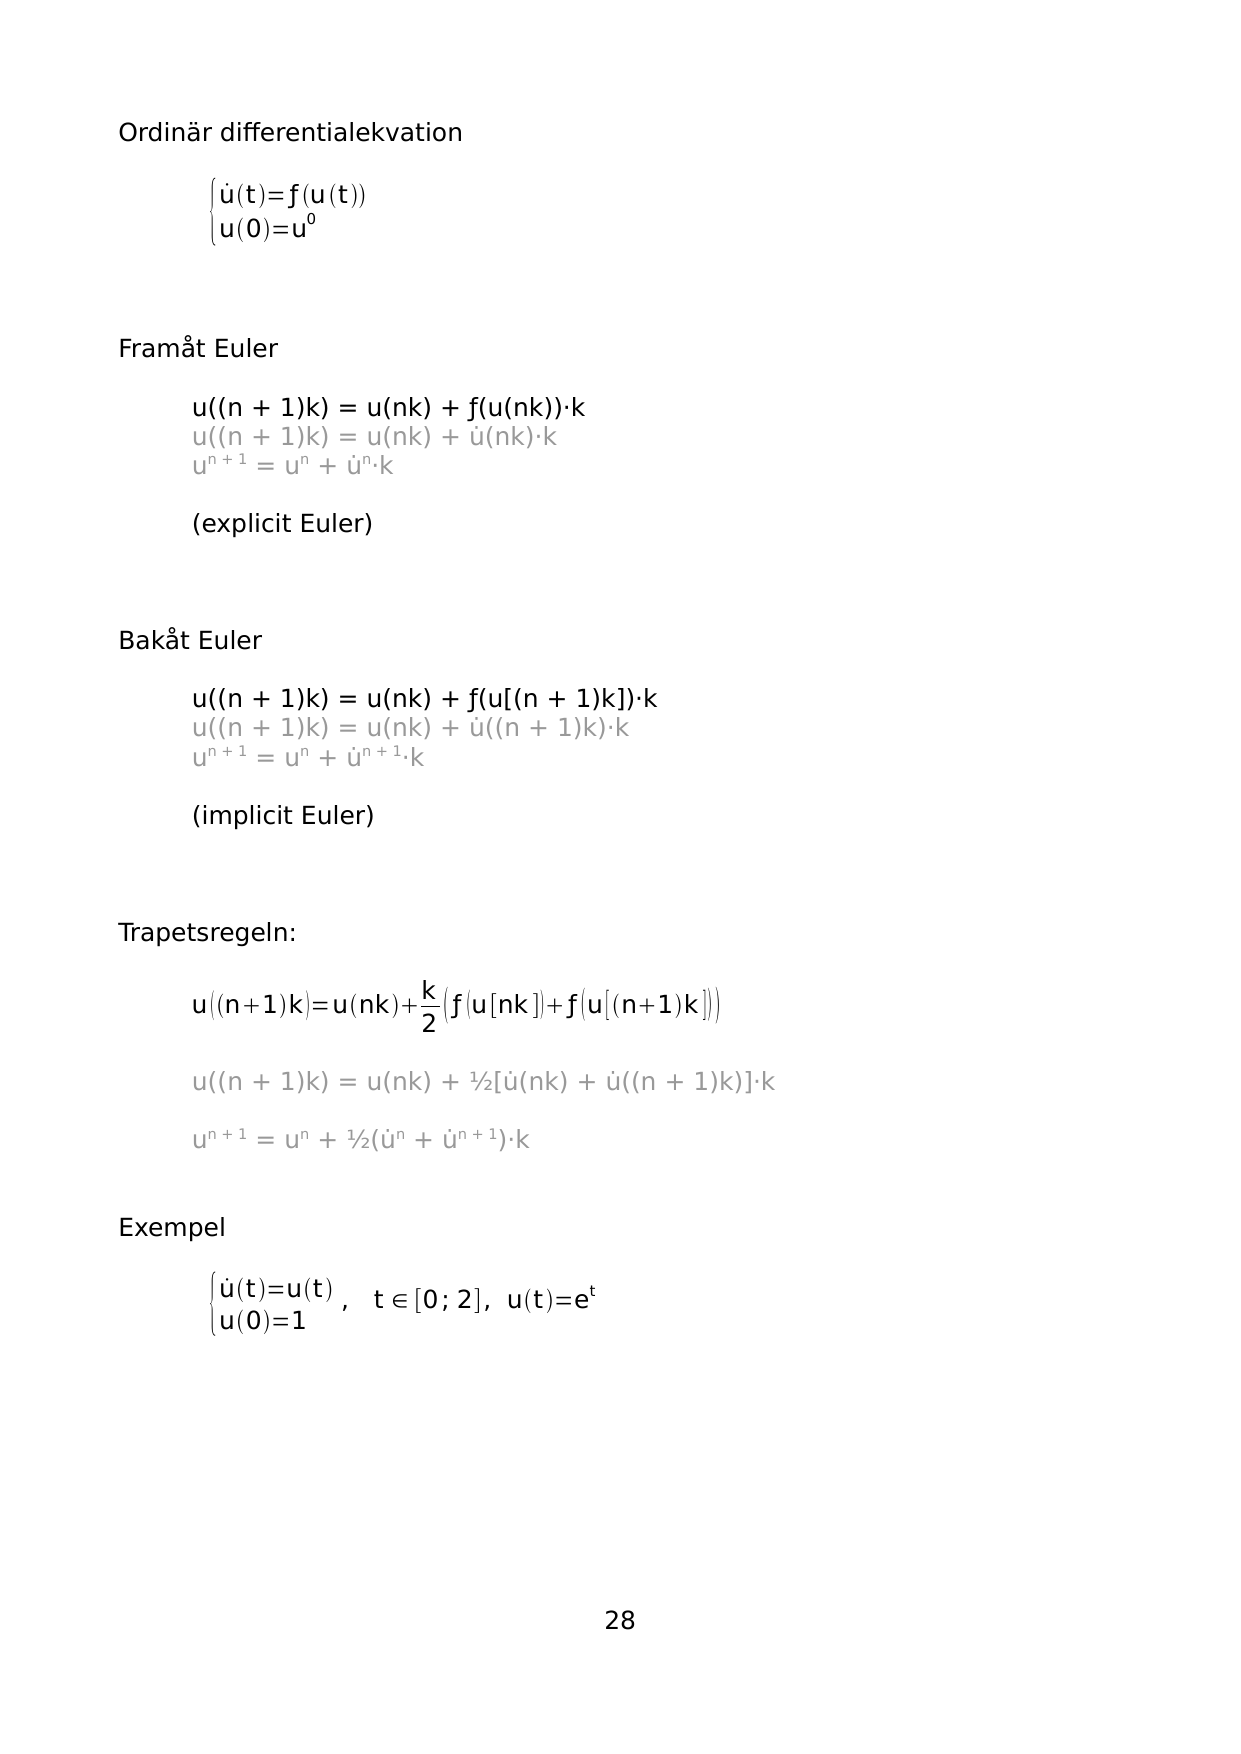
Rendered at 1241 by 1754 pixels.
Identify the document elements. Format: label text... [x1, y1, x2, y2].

text un + 1 = un + u̇n⋅k [118, 451, 1122, 480]
text Bakåt Euler [118, 626, 1122, 655]
text Exempel [118, 1213, 1122, 1242]
text u((n + 1)k) = u(nk) + ½[u̇(nk) + u̇((n + 1)k)]⋅k [118, 1067, 1122, 1096]
text Framåt Euler [118, 334, 1122, 363]
text u((n + 1)k) = u(nk) + u̇((n + 1)k)⋅k [118, 713, 1122, 743]
text Ordinär differentialekvation [118, 118, 1122, 147]
text (implicit Euler) [118, 801, 1122, 830]
text un + 1 = un + u̇n + 1⋅k [118, 743, 1122, 772]
text Trapetsregeln: [118, 918, 1122, 947]
text u((n + 1)k) = u(nk) + ƒ(u(nk))⋅k [118, 393, 1122, 422]
text (explicit Euler) [118, 509, 1122, 538]
text u((n + 1)k) = u(nk) + u̇(nk)⋅k [118, 422, 1122, 451]
text u((n + 1)k) = u(nk) + ƒ(u[(n + 1)k])⋅k [118, 684, 1122, 713]
text un + 1 = un + ½(u̇n + u̇n + 1)⋅k [118, 1125, 1122, 1154]
